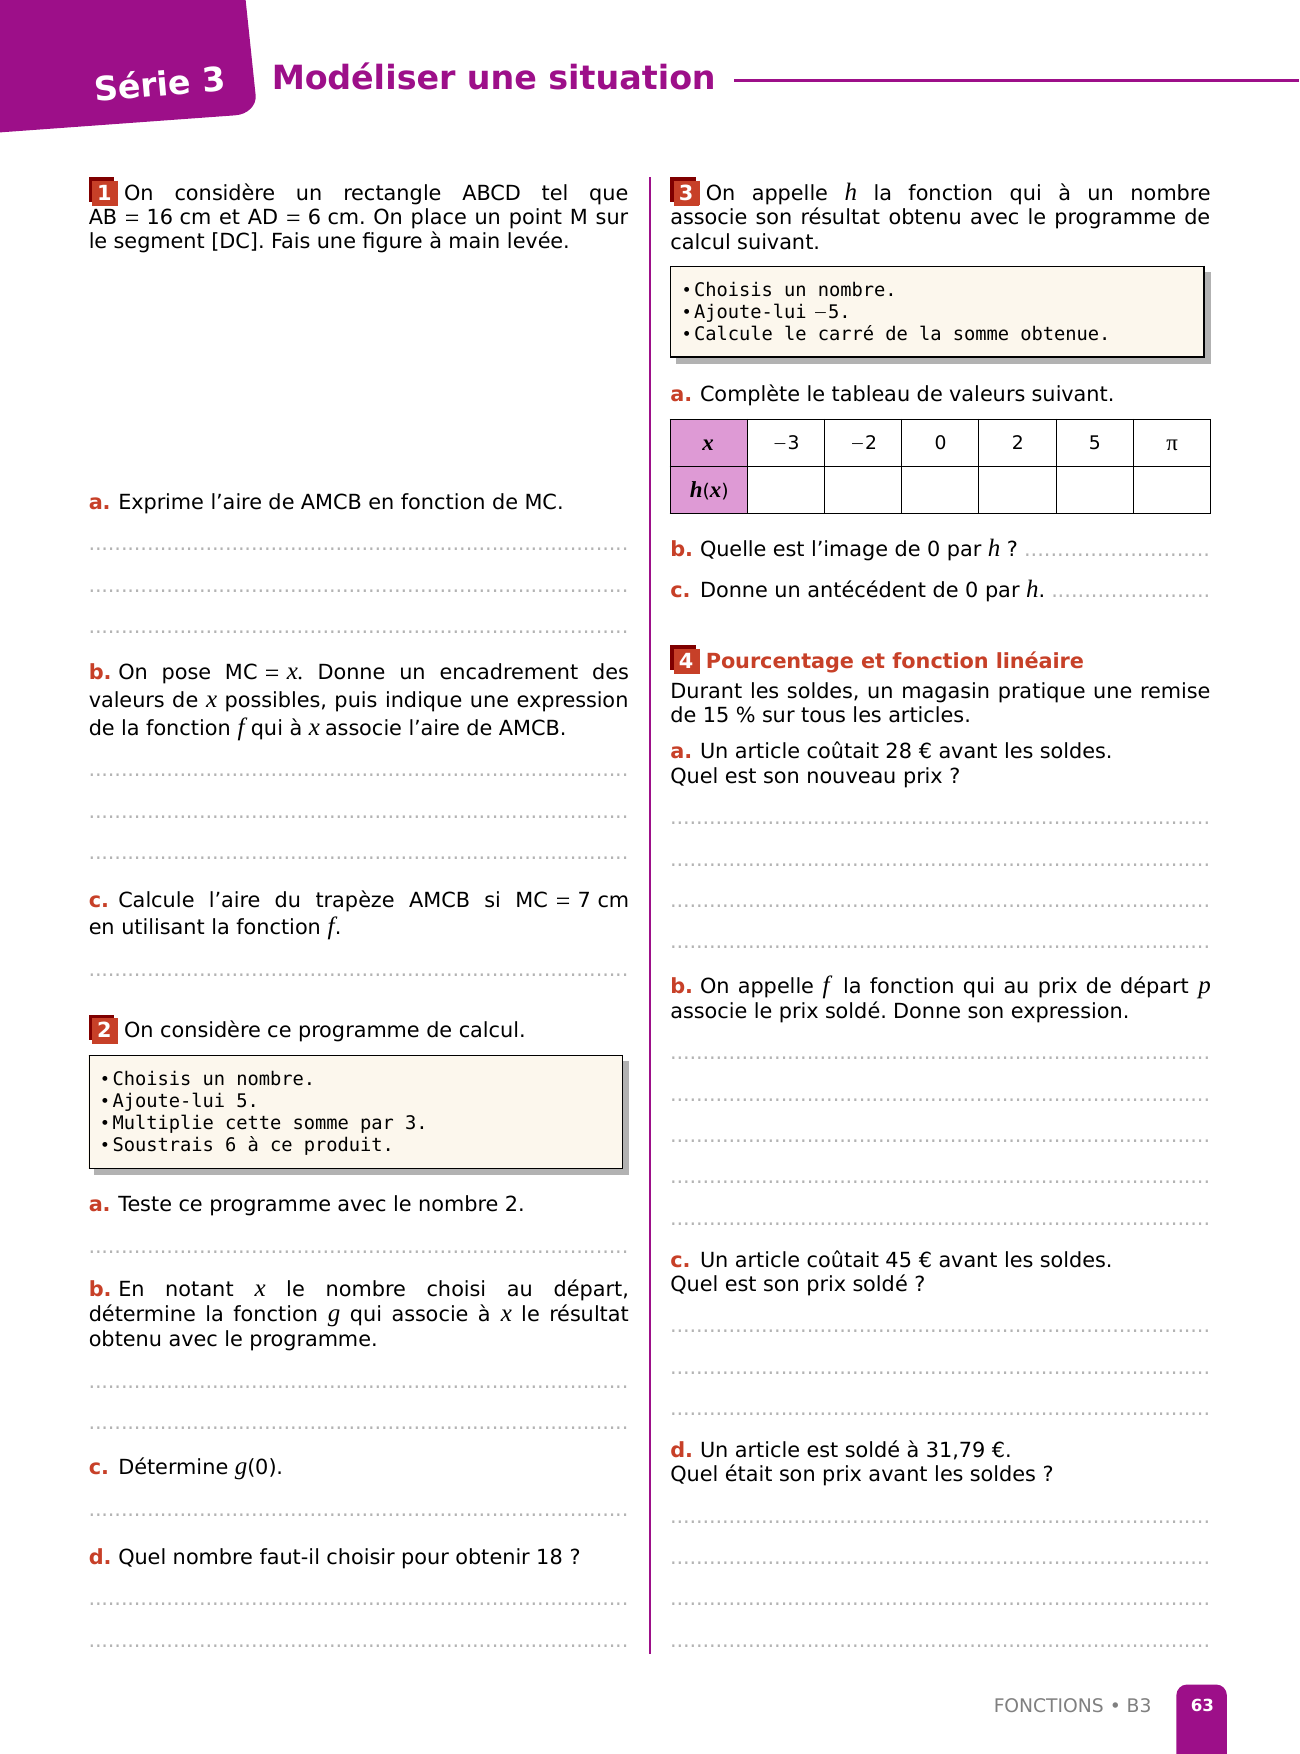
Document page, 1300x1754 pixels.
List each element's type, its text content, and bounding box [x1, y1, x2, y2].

table_header 0 [902, 420, 978, 466]
list Calcule le carré de la somme obtenue. [671, 310, 1203, 356]
table_header x [671, 420, 747, 466]
list On appelle f la fonction qui au prix de départ p associe le prix soldé. Donne son expression. [670, 971, 1211, 1023]
table_header 2 [979, 420, 1056, 466]
list Quelle est l’image de 0 par h ? [670, 520, 1211, 562]
table_header −2 [825, 420, 901, 466]
list Donne un antécédent de 0 par h. [670, 562, 1211, 603]
list Complète le tableau de valeurs suivant. [670, 383, 1211, 407]
list Ajoute-lui −5. [671, 288, 1203, 310]
table_cell [1057, 467, 1133, 513]
table_header −3 [748, 420, 824, 466]
text Durant les soldes, un magasin pratique une remise de 15 % sur tous les articles. [670, 679, 1211, 728]
list Quel nombre faut-il choisir pour obtenir 18 ? [88, 1545, 629, 1569]
list Teste ce programme avec le nombre 2. [88, 1192, 629, 1217]
table_cell [825, 467, 901, 513]
table_header 5 [1057, 420, 1133, 466]
list Ajoute-lui 5. [90, 1077, 622, 1099]
list En notant x le nombre choisi au départ, détermine la fonction g qui associe à x le résultat obtenu avec le programme. [88, 1276, 629, 1352]
list Multiplie cette somme par 3. [90, 1099, 622, 1121]
list Calcule l’aire du trapèze AMCB si MC = 7 cm en utilisant la fonction f. [88, 888, 629, 940]
list Un article coûtait 45 € avant les soldes. [670, 1248, 1211, 1272]
list Choisis un nombre. [90, 1056, 622, 1077]
subtitle On considère ce programme de calcul. [114, 1015, 629, 1043]
subtitle Pourcentage et fonction linéaire [696, 645, 1211, 673]
list Soustrais 6 à ce produit. [90, 1121, 622, 1168]
subtitle On appelle h la fonction qui à un nombre associe son résultat obtenu avec le programme de calcul suivant. [670, 177, 1211, 254]
table_cell [902, 467, 978, 513]
list Un article coûtait 28 € avant les soldes. [670, 740, 1211, 764]
subtitle On considère un rectangle ABCD tel que AB  16 cm et AD  6 cm. On place un point M sur le segment [DC]. Fais une figure à main levée. [88, 177, 629, 254]
table_header π [1134, 420, 1210, 466]
list Quel est son nouveau prix ? [670, 764, 1211, 788]
list Choisis un nombre. [671, 267, 1203, 288]
table_cell [1134, 467, 1210, 513]
table_cell [979, 467, 1056, 513]
table_cell h(x) [671, 467, 747, 513]
table_cell [748, 467, 824, 513]
list Détermine g(0). [88, 1452, 629, 1480]
list Un article est soldé à 31,79 €. [670, 1438, 1211, 1462]
list Quel est son prix soldé ? [670, 1272, 1211, 1296]
list Quel était son prix avant les soldes ? [670, 1462, 1211, 1487]
list On pose MC = x. Donne un encadrement des valeurs de x possibles, puis indique une expression de la fonction f qui à x associe l’aire de AMCB. [88, 657, 629, 740]
list Exprime l’aire de AMCB en fonction de MC. [88, 490, 629, 514]
